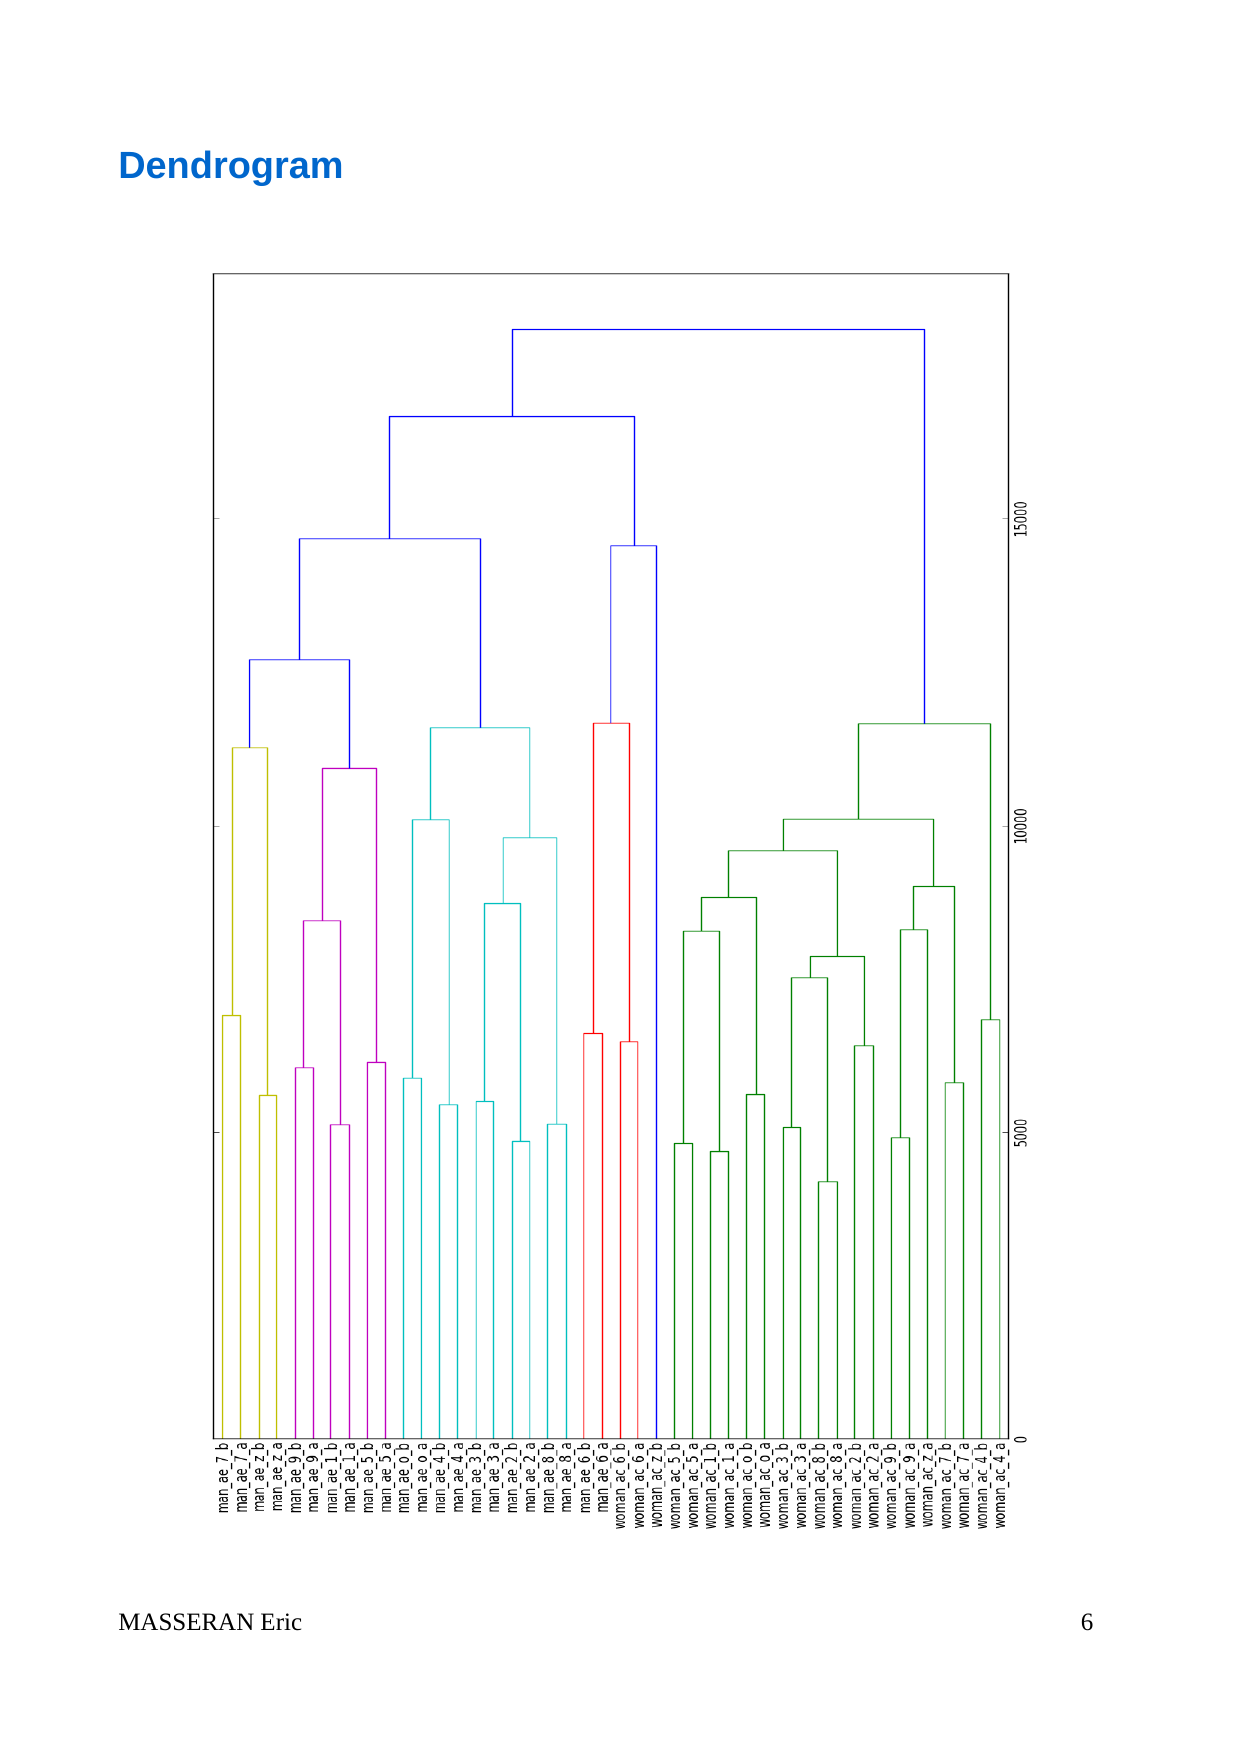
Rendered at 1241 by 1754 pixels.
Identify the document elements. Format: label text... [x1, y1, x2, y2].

subtitle Dendrogram [118, 143, 1122, 187]
picture [174, 236, 1067, 1561]
